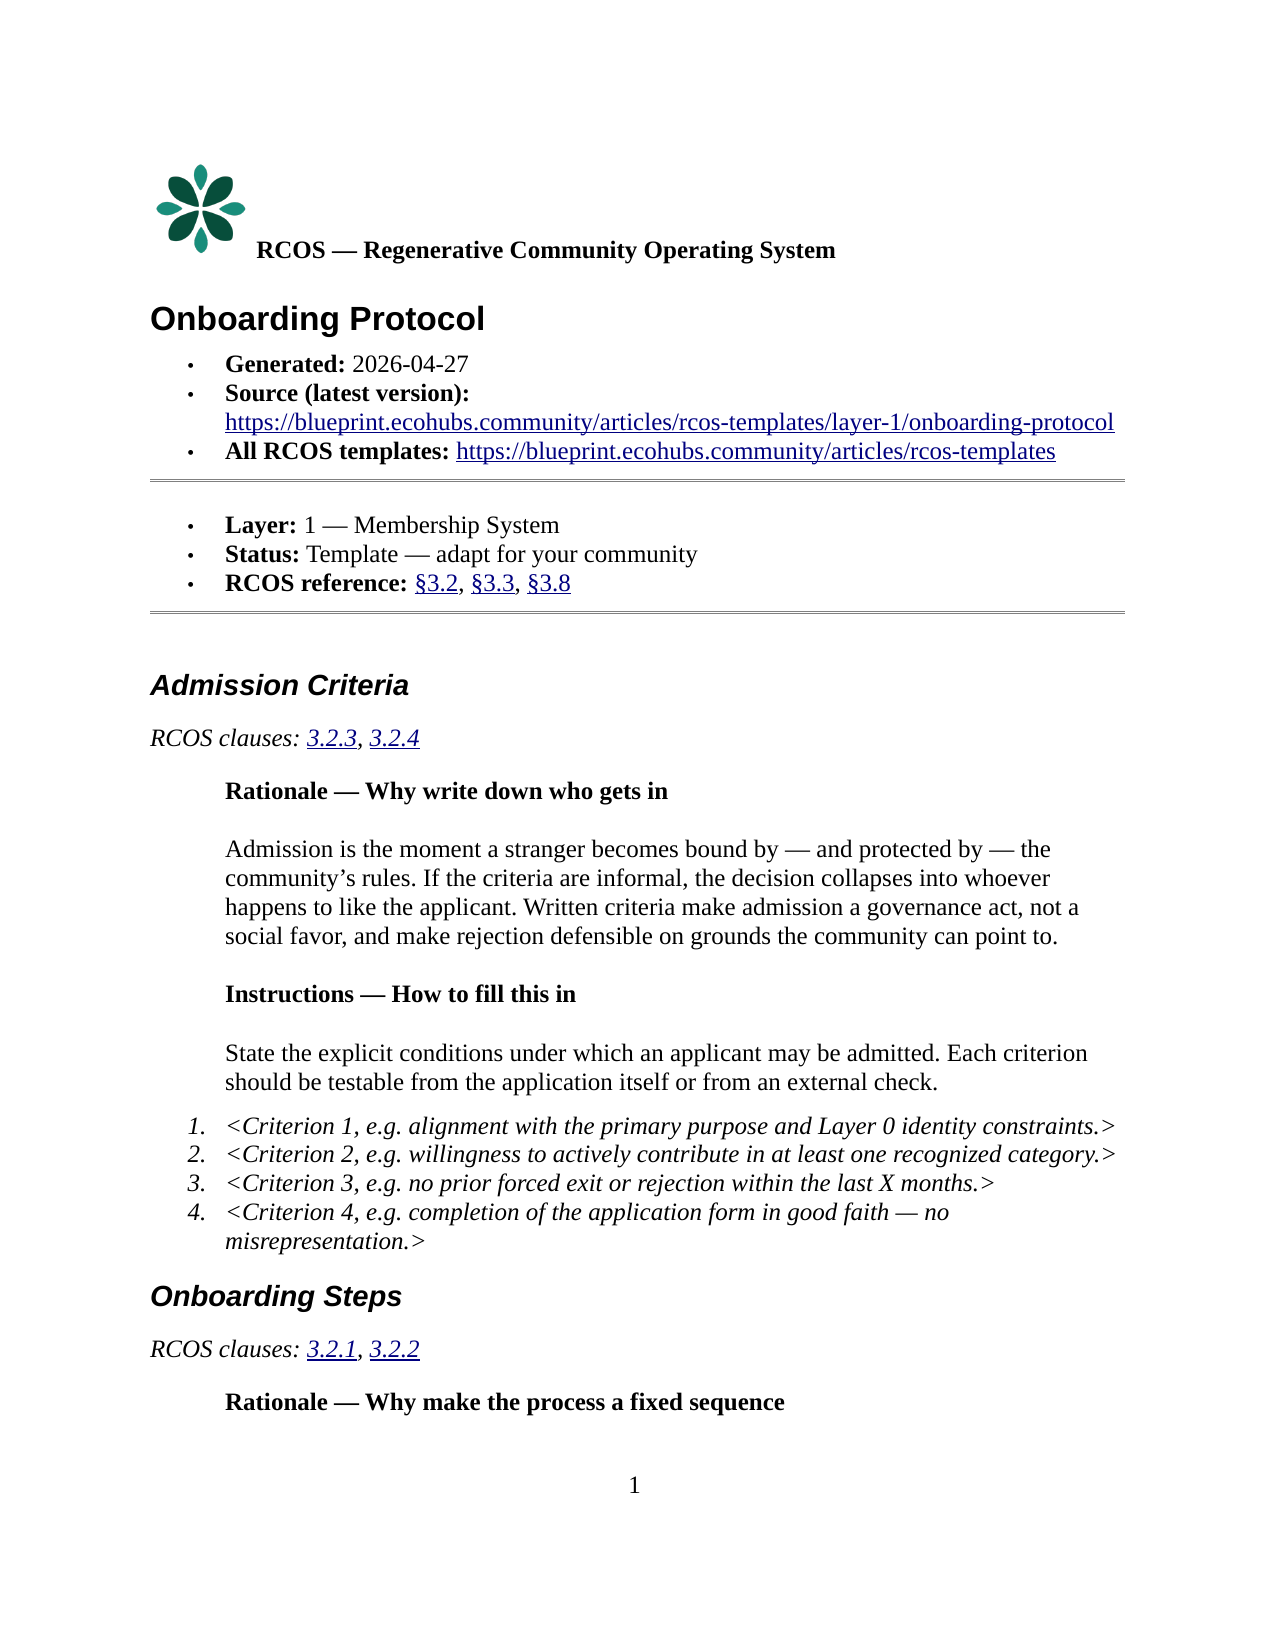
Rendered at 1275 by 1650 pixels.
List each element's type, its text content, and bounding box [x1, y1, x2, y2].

list RCOS reference: §3.2, §3.3, §3.8 [187, 568, 1125, 597]
text Instructions — How to fill this in [225, 979, 1125, 1008]
text Admission is the moment a stranger becomes bound by — and protected by — the community’s rules. If the criteria are informal, the decision collapses into whoever happens to like the applicant. Written criteria make admission a governance act, not a social favor, and make rejection defensible on grounds the community can point to. [225, 834, 1125, 949]
text RCOS clauses: 3.2.1, 3.2.2 [150, 1334, 1125, 1363]
list Layer: 1 — Membership System [187, 511, 1125, 539]
list <Criterion 4, e.g. completion of the application form in good faith — no misrepresentation.> [187, 1197, 1125, 1254]
list All RCOS templates: https://blueprint.ecohubs.community/articles/rcos-templates [187, 436, 1125, 464]
list <Criterion 1, e.g. alignment with the primary purpose and Layer 0 identity constraints.> [187, 1111, 1125, 1139]
picture [150, 158, 251, 259]
text State the explicit conditions under which an applicant may be admitted. Each criterion should be testable from the application itself or from an external check. [225, 1038, 1125, 1096]
text RCOS clauses: 3.2.3, 3.2.4 [150, 723, 1125, 752]
subtitle Onboarding Steps [150, 1279, 1125, 1313]
list Source (latest version): https://blueprint.ecohubs.community/articles/rcos-templates/layer-1/onboarding-protocol [187, 378, 1125, 436]
list Generated: 2026-04-27 [187, 349, 1125, 378]
subtitle Admission Criteria [150, 668, 1125, 702]
list <Criterion 2, e.g. willingness to actively contribute in at least one recognized category.> [187, 1139, 1125, 1168]
text RCOS — Regenerative Community Operating System [150, 159, 1125, 264]
subtitle Onboarding Protocol [150, 298, 1125, 337]
list Status: Template — adapt for your community [187, 539, 1125, 568]
text Rationale — Why make the process a fixed sequence [225, 1387, 1125, 1416]
text Rationale — Why write down who gets in [225, 776, 1125, 804]
list <Criterion 3, e.g. no prior forced exit or rejection within the last X months.> [187, 1168, 1125, 1197]
